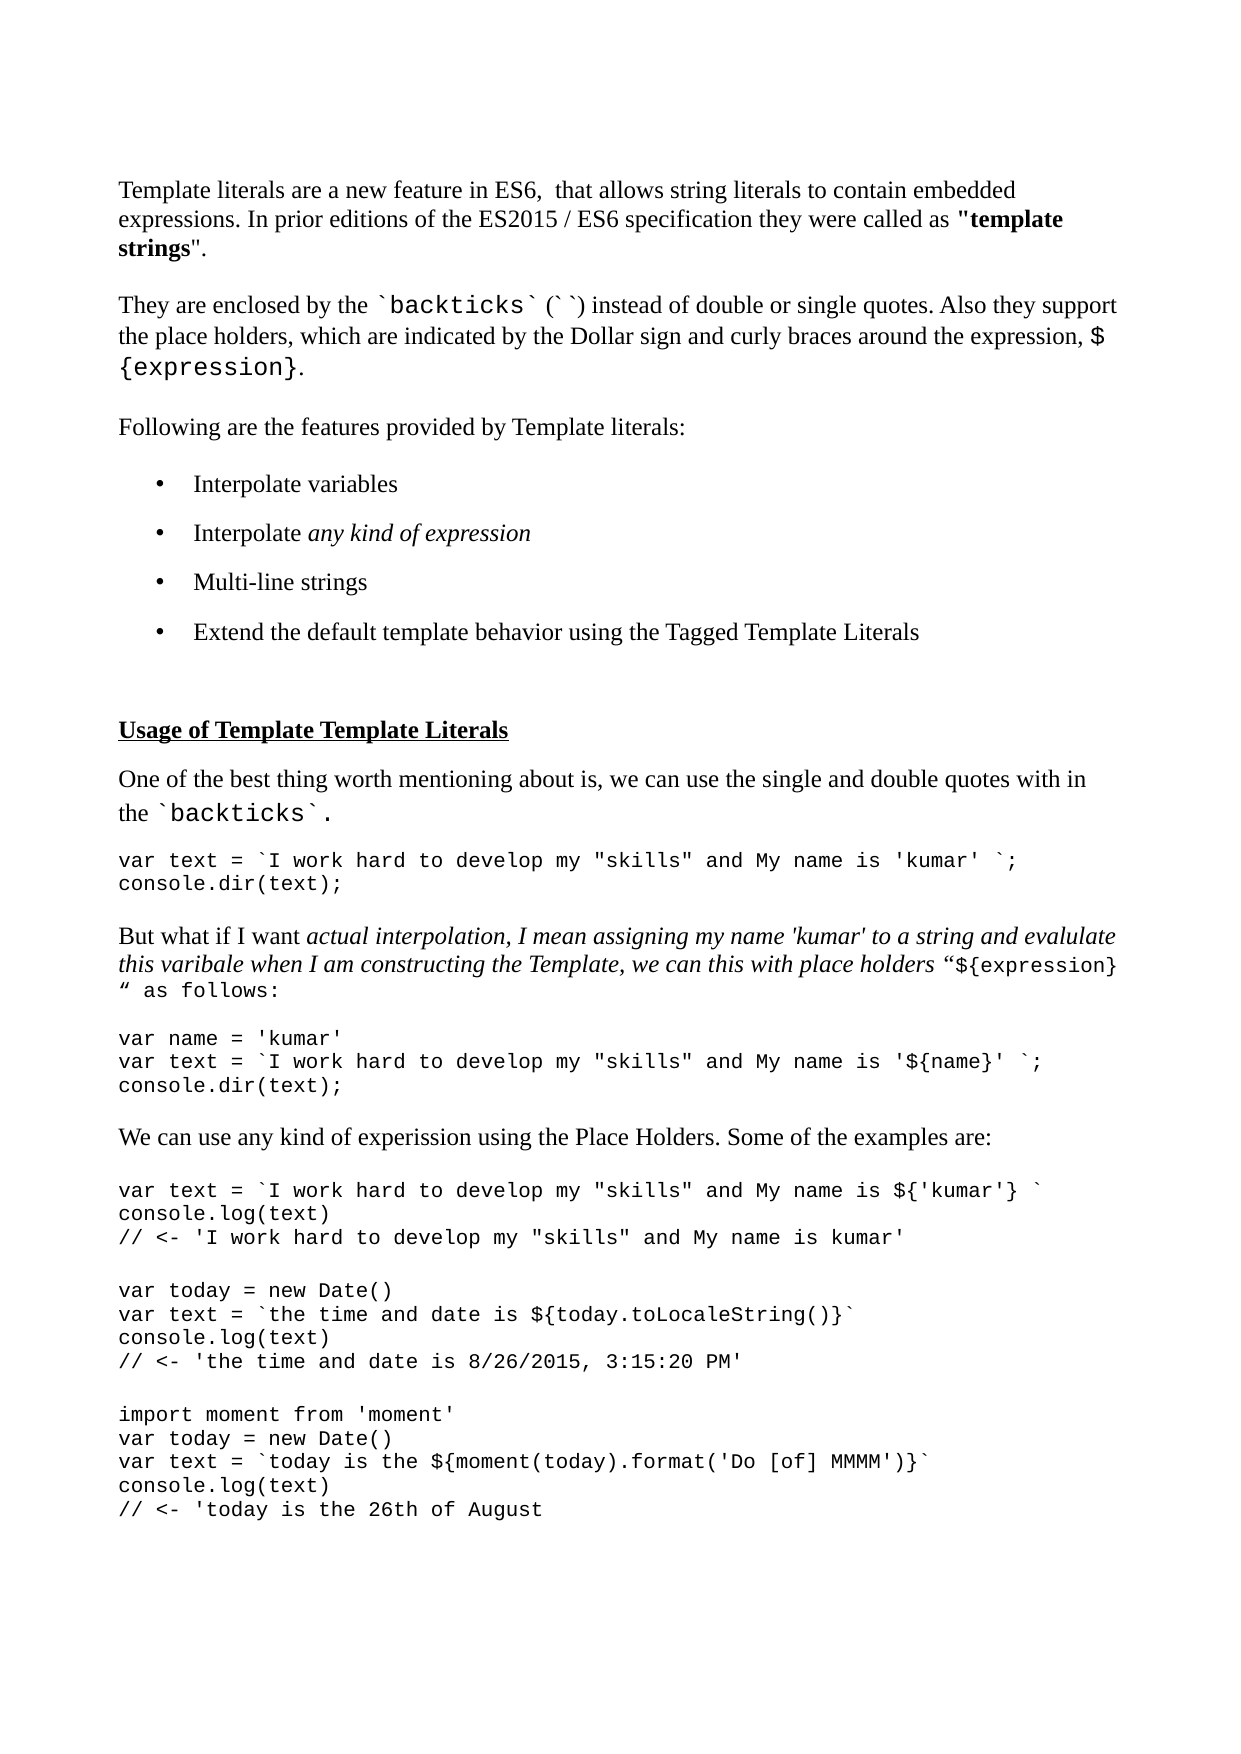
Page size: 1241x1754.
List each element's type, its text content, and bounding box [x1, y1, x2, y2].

text Template literals are a new feature in ES6, that allows string literals to contain embedded expressions. In prior editions of the ES2015 / ES6 specification they were called as "template strings". [118, 176, 1122, 262]
text // <- 'today is the 26th of August [118, 1499, 1122, 1522]
list Interpolate variables [156, 469, 1122, 498]
text var text = `today is the ${moment(today).format('Do [of] MMMM')}` [118, 1451, 1122, 1475]
text var text = `I work hard to develop my "skills" and My name is ${'kumar'} ` [118, 1180, 1122, 1203]
text // <- 'I work hard to develop my "skills" and My name is kumar' [118, 1227, 1122, 1251]
text console.log(text) [118, 1327, 1122, 1351]
text But what if I want actual interpolation, I mean assigning my name 'kumar' to a string and evalulate this varibale when I am constructing the Template, we can this with place holders “${expression} “ as follows: [118, 921, 1122, 1004]
text var name = 'kumar' [118, 1028, 1122, 1051]
text One of the best thing worth mentioning about is, we can use the single and double quotes with in the `backticks`. [118, 764, 1122, 829]
text var text = `I work hard to develop my "skills" and My name is 'kumar' `; [118, 850, 1122, 873]
text We can use any kind of experission using the Place Holders. Some of the examples are: [118, 1122, 1122, 1151]
text console.log(text) [118, 1475, 1122, 1499]
text Following are the features provided by Template literals: [118, 412, 1122, 441]
text console.log(text) [118, 1203, 1122, 1227]
text var text = `the time and date is ${today.toLocaleString()}` [118, 1304, 1122, 1327]
text var today = new Date() [118, 1280, 1122, 1304]
text Usage of Template Template Literals [118, 715, 1122, 743]
text var today = new Date() [118, 1428, 1122, 1451]
text var text = `I work hard to develop my "skills" and My name is '${name}' `; [118, 1051, 1122, 1075]
text console.dir(text); [118, 1075, 1122, 1098]
list Multi-line strings [156, 567, 1122, 596]
text They are enclosed by the `backticks` (` `) instead of double or single quotes. Also they support the place holders, which are indicated by the Dollar sign and curly braces around the expression, ${expression}. [118, 291, 1122, 383]
list Interpolate any kind of expression [156, 518, 1122, 547]
text // <- 'the time and date is 8/26/2015, 3:15:20 PM' [118, 1351, 1122, 1375]
text console.dir(text); [118, 873, 1122, 897]
list Extend the default template behavior using the Tagged Template Literals [156, 617, 1122, 645]
text import moment from 'moment' [118, 1404, 1122, 1428]
